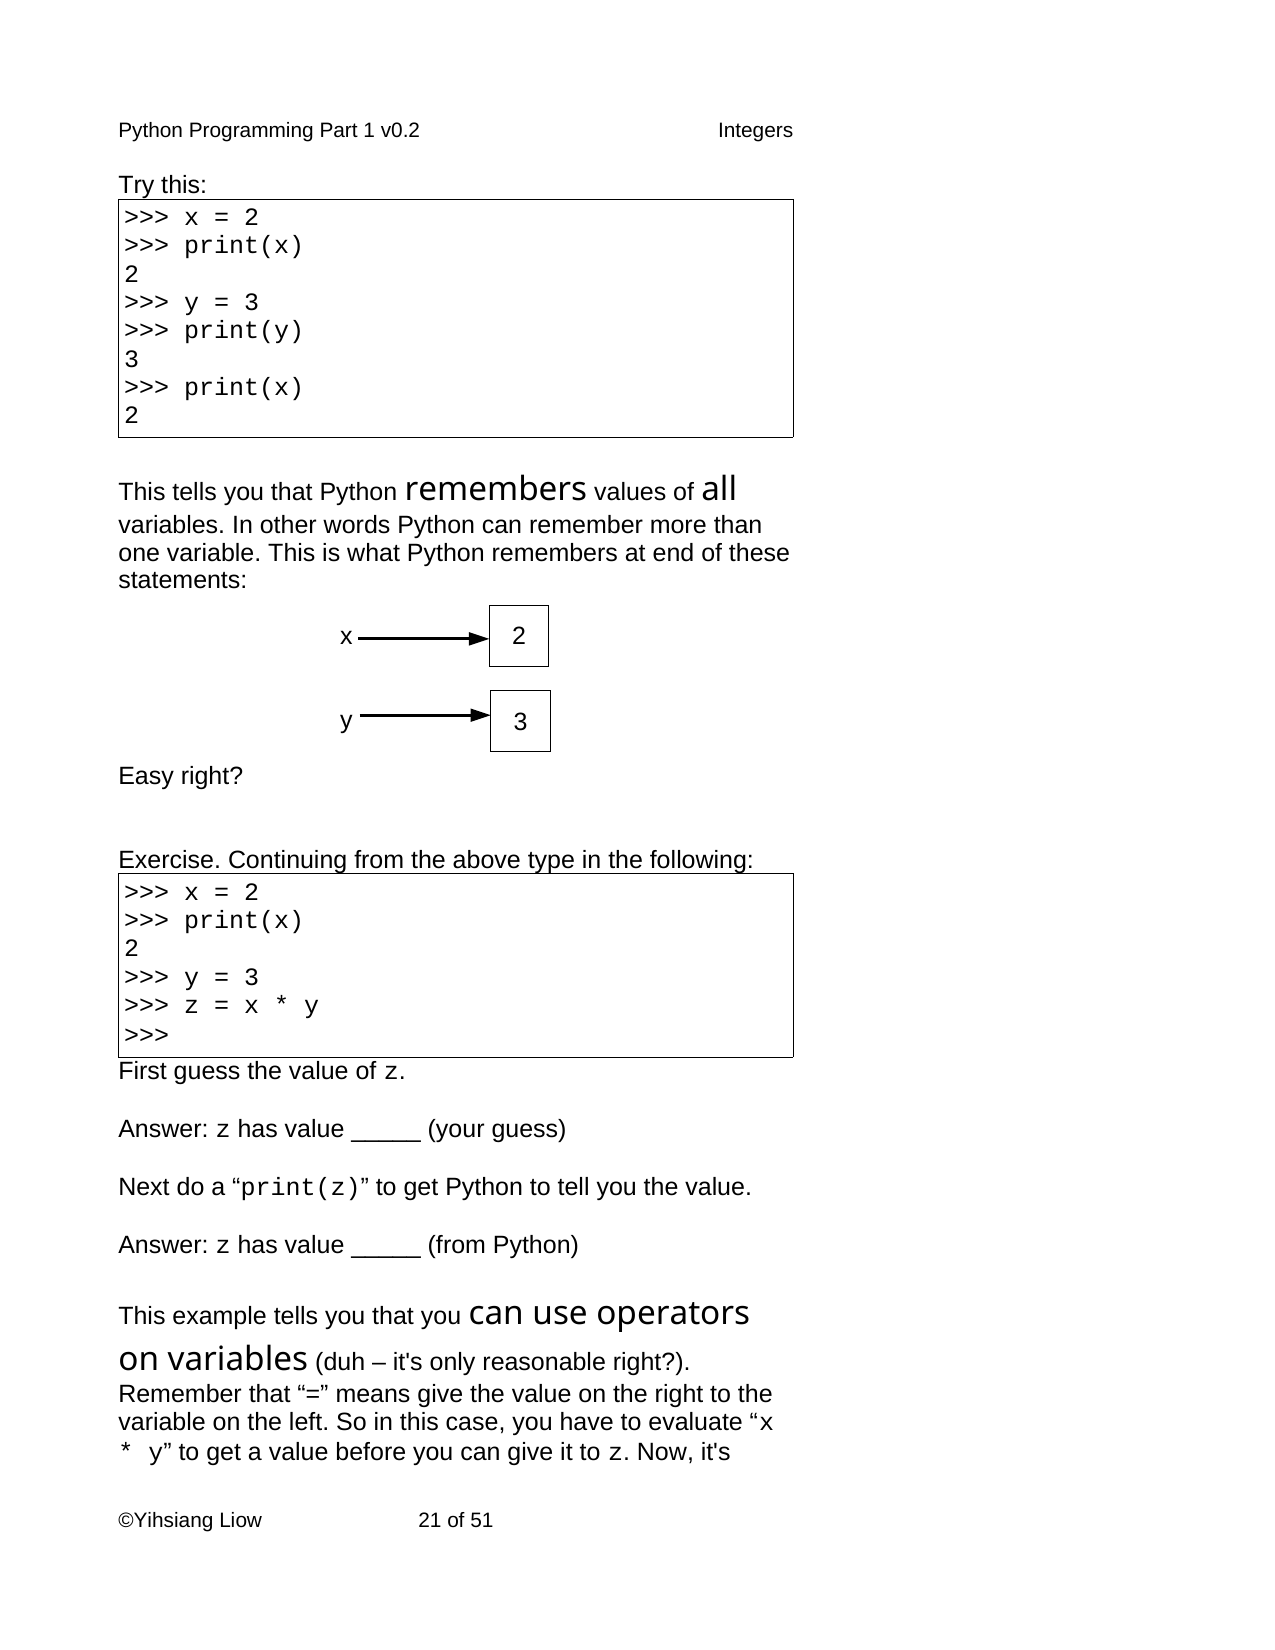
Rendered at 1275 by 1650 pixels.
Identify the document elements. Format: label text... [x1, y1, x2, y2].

text [551, 706, 793, 734]
text This tells you that Python remembers values of all variables. In other words Python can remember more than one variable. This is what Python remembers at end of these statements: [118, 465, 793, 594]
table_header >>> x = 2 >>> print(x) 2 >>> y = 3 >>> print(y) 3 >>> print(x) 2 [119, 200, 793, 437]
text First guess the value of z. [118, 1058, 793, 1087]
text [549, 622, 793, 650]
text Next do a “print(z)” to get Python to tell you the value. [118, 1173, 793, 1203]
text y [118, 706, 490, 734]
text Answer: z has value _____ (your guess) [118, 1115, 793, 1145]
text This example tells you that you can use operators on variables (duh – it's only reasonable right?). Remember that “=” means give the value on the right to the variable on the left. So in this case, you have to evaluate “x * y” to get a value before you can give it to z. Now, it's [118, 1289, 793, 1468]
text Easy right? [118, 762, 793, 789]
text x [118, 622, 489, 650]
text Exercise. Continuing from the above type in the following: [118, 845, 793, 873]
table_header >>> x = 2 >>> print(x) 2 >>> y = 3 >>> z = x * y >>> [119, 874, 793, 1057]
text Answer: z has value _____ (from Python) [118, 1231, 793, 1261]
text Try this: [118, 171, 793, 199]
